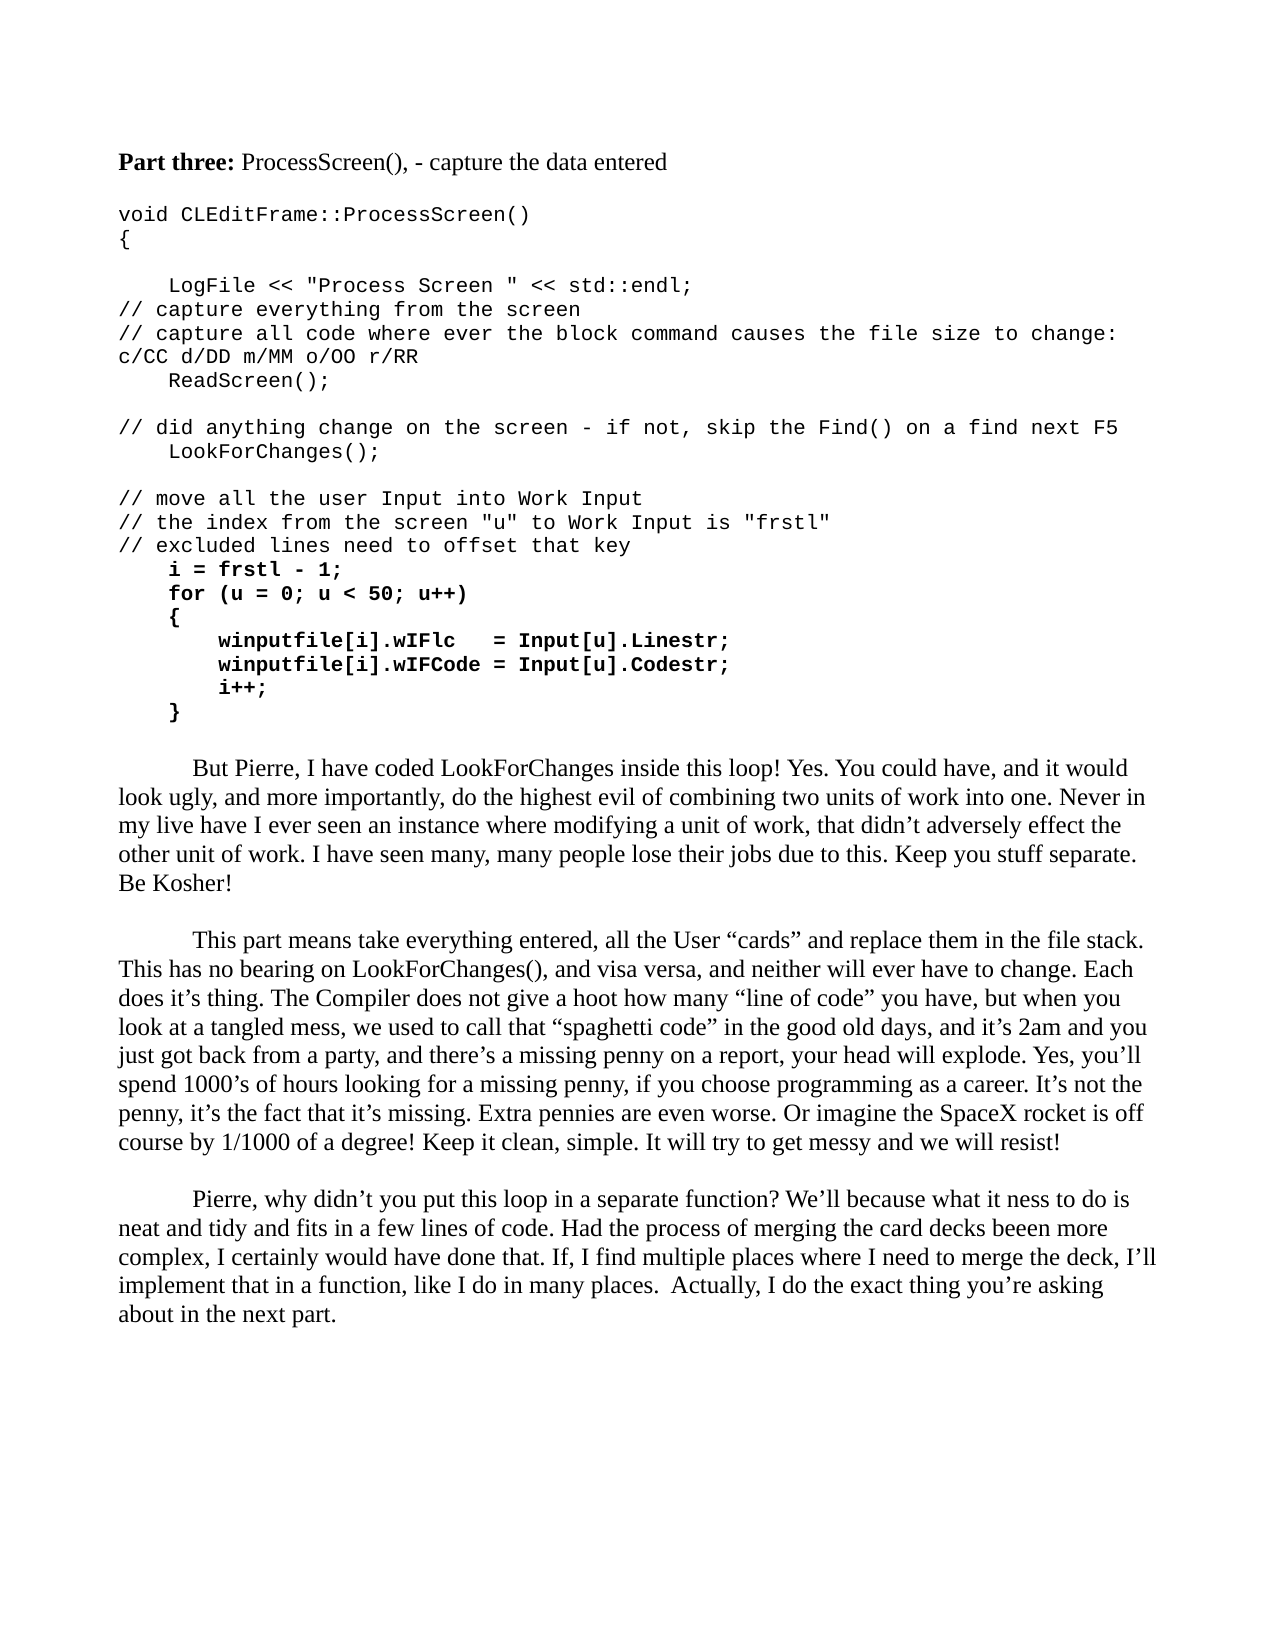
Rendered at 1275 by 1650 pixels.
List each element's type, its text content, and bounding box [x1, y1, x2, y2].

text LogFile << "Process Screen " << std::endl; [118, 275, 1157, 299]
text i = frstl - 1; [118, 559, 1157, 583]
text // excluded lines need to offset that key [118, 535, 1157, 559]
text winputfile[i].wIFlc = Input[u].Linestr; [118, 630, 1157, 654]
text // move all the user Input into Work Input [118, 488, 1157, 512]
text Part three: ProcessScreen(), - capture the data entered [118, 147, 1157, 176]
text Pierre, why didn’t you put this loop in a separate function? We’ll because what it ness to do is neat and tidy and fits in a few lines of code. Had the process of merging the card decks beeen more complex, I certainly would have done that. If, I find multiple places where I need to merge the deck, I’ll implement that in a function, like I do in many places. Actually, I do the exact thing you’re asking about in the next part. [118, 1184, 1157, 1328]
text Be Kosher! [118, 868, 1157, 897]
text // the index from the screen "u" to Work Input is "frstl" [118, 512, 1157, 535]
text { [118, 228, 1157, 252]
text But Pierre, I have coded LookForChanges inside this loop! Yes. You could have, and it would look ugly, and more importantly, do the highest evil of combining two units of work into one. Never in my live have I ever seen an instance where modifying a unit of work, that didn’t adversely effect the other unit of work. I have seen many, many people lose their jobs due to this. Keep you stuff separate. [118, 753, 1157, 868]
text void CLEditFrame::ProcessScreen() [118, 204, 1157, 228]
text ReadScreen(); [118, 370, 1157, 393]
text winputfile[i].wIFCode = Input[u].Codestr; [118, 654, 1157, 677]
text { [118, 606, 1157, 630]
text This has no bearing on LookForChanges(), and visa versa, and neither will ever have to change. Each does it’s thing. The Compiler does not give a hoot how many “line of code” you have, but when you look at a tangled mess, we used to call that “spaghetti code” in the good old days, and it’s 2am and you just got back from a party, and there’s a missing penny on a report, your head will explode. Yes, you’ll spend 1000’s of hours looking for a missing penny, if you choose programming as a career. It’s not the penny, it’s the fact that it’s missing. Extra pennies are even worse. Or imagine the SpaceX rocket is off course by 1/1000 of a degree! Keep it clean, simple. It will try to get messy and we will resist! [118, 954, 1157, 1155]
text // capture everything from the screen [118, 299, 1157, 323]
text LookForChanges(); [118, 441, 1157, 464]
text } [118, 701, 1157, 724]
text // did anything change on the screen - if not, skip the Find() on a find next F5 [118, 417, 1157, 441]
text // capture all code where ever the block command causes the file size to change: c/CC d/DD m/MM o/OO r/RR [118, 323, 1157, 370]
text i++; [118, 677, 1157, 701]
text This part means take everything entered, all the User “cards” and replace them in the file stack. [118, 925, 1157, 954]
text for (u = 0; u < 50; u++) [118, 583, 1157, 606]
